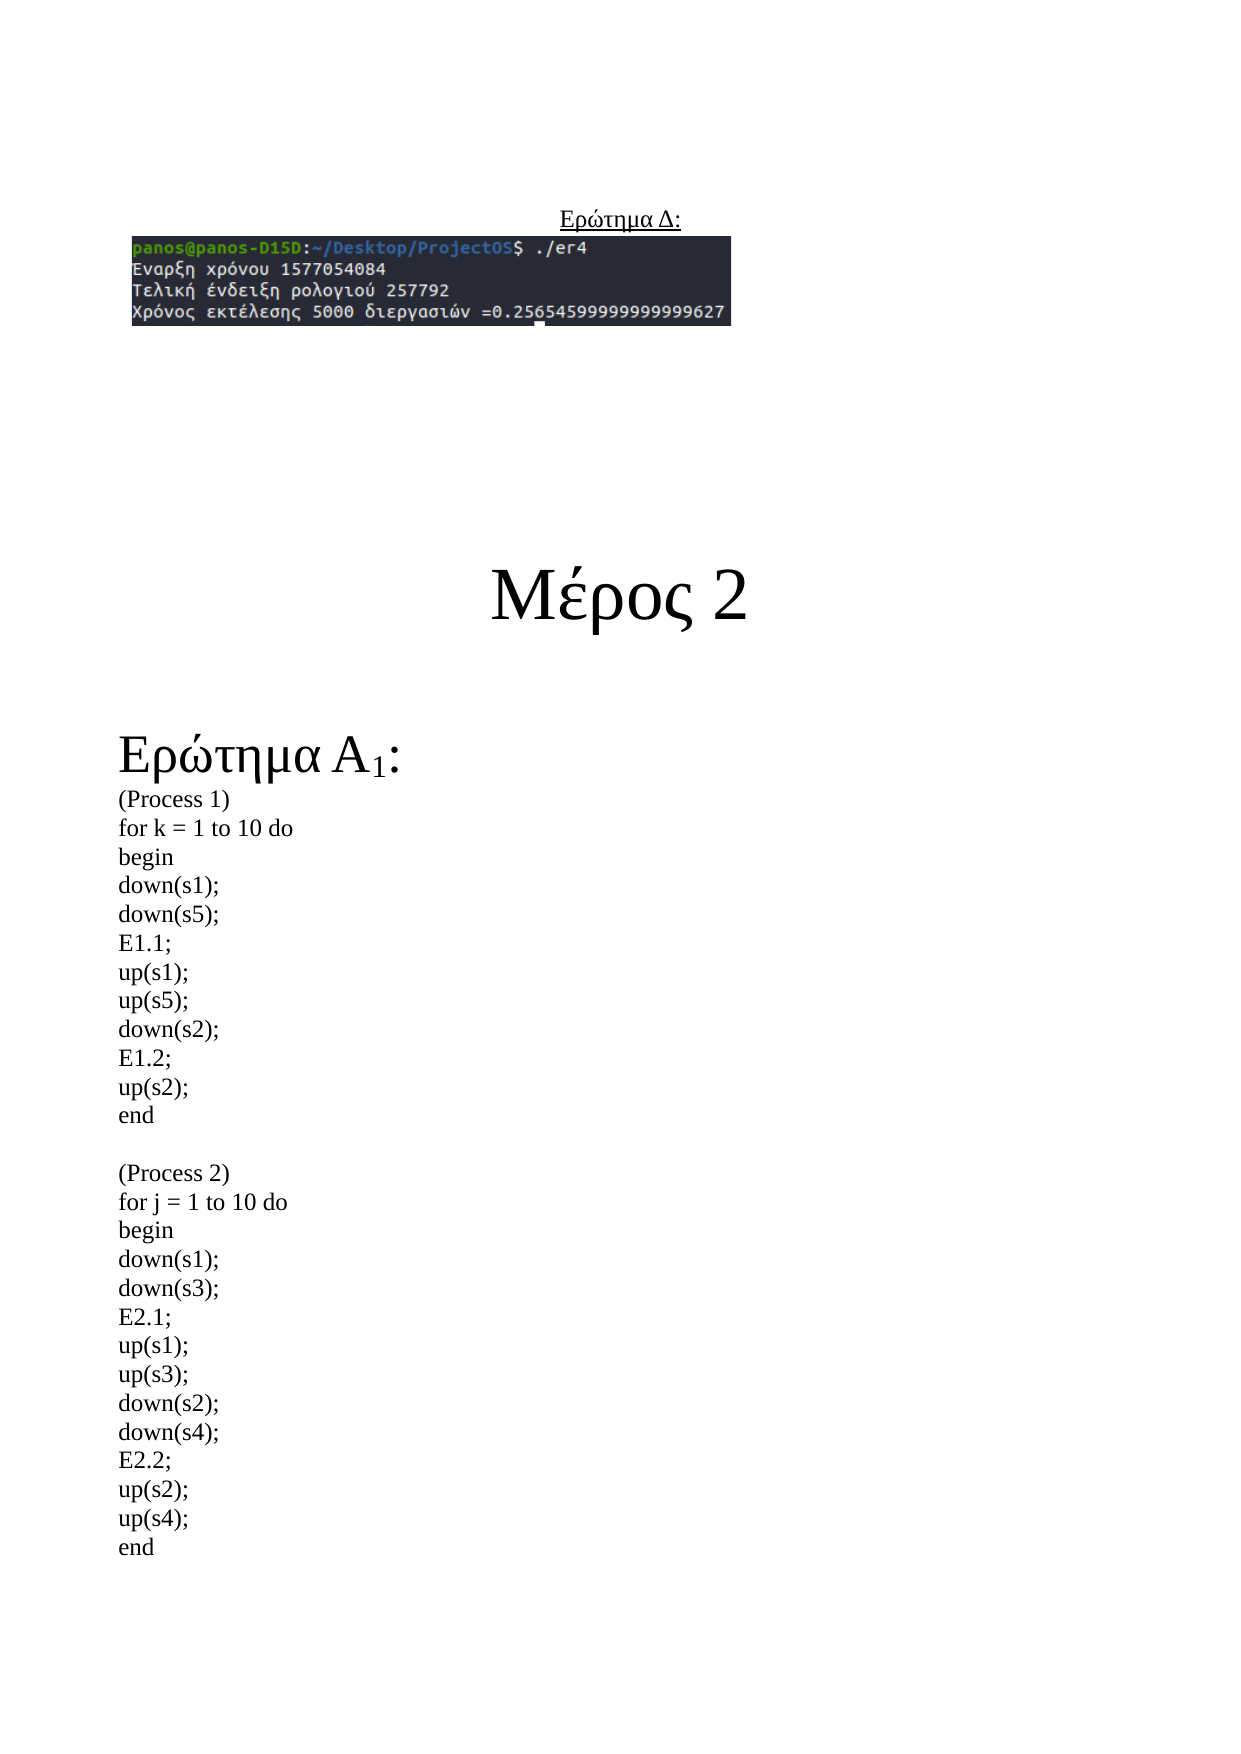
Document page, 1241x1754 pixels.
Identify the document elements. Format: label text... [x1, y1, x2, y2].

text down(s4); [118, 1417, 1122, 1445]
text down(s2); [118, 1388, 1122, 1417]
text down(s3); [118, 1273, 1122, 1302]
text down(s5); [118, 899, 1122, 928]
text Ε2.1; [118, 1302, 1122, 1330]
text down(s1); [118, 1244, 1122, 1273]
text up(s4); [118, 1503, 1122, 1532]
text up(s2); [118, 1072, 1122, 1100]
text up(s1); [118, 957, 1122, 985]
text Ε2.2; [118, 1445, 1122, 1474]
text (Process 1) [118, 784, 1122, 813]
text up(s3); [118, 1359, 1122, 1388]
text down(s2); [118, 1014, 1122, 1043]
text Ε1.1; [118, 928, 1122, 957]
text for j = 1 to 10 do [118, 1187, 1122, 1215]
text Ερώτημα Α1: [118, 722, 1122, 784]
text up(s1); [118, 1330, 1122, 1359]
text for k = 1 to 10 do [118, 813, 1122, 842]
text begin [118, 842, 1122, 870]
text Μέρος 2 [118, 549, 1122, 636]
text (Process 2) [118, 1158, 1122, 1187]
text end [118, 1100, 1122, 1129]
text end [118, 1532, 1122, 1560]
picture [131, 236, 732, 326]
text down(s1); [118, 870, 1122, 899]
text Ερώτημα Δ: [118, 204, 1122, 233]
text Ε1.2; [118, 1043, 1122, 1072]
text up(s2); [118, 1474, 1122, 1503]
text begin [118, 1215, 1122, 1244]
text up(s5); [118, 985, 1122, 1014]
